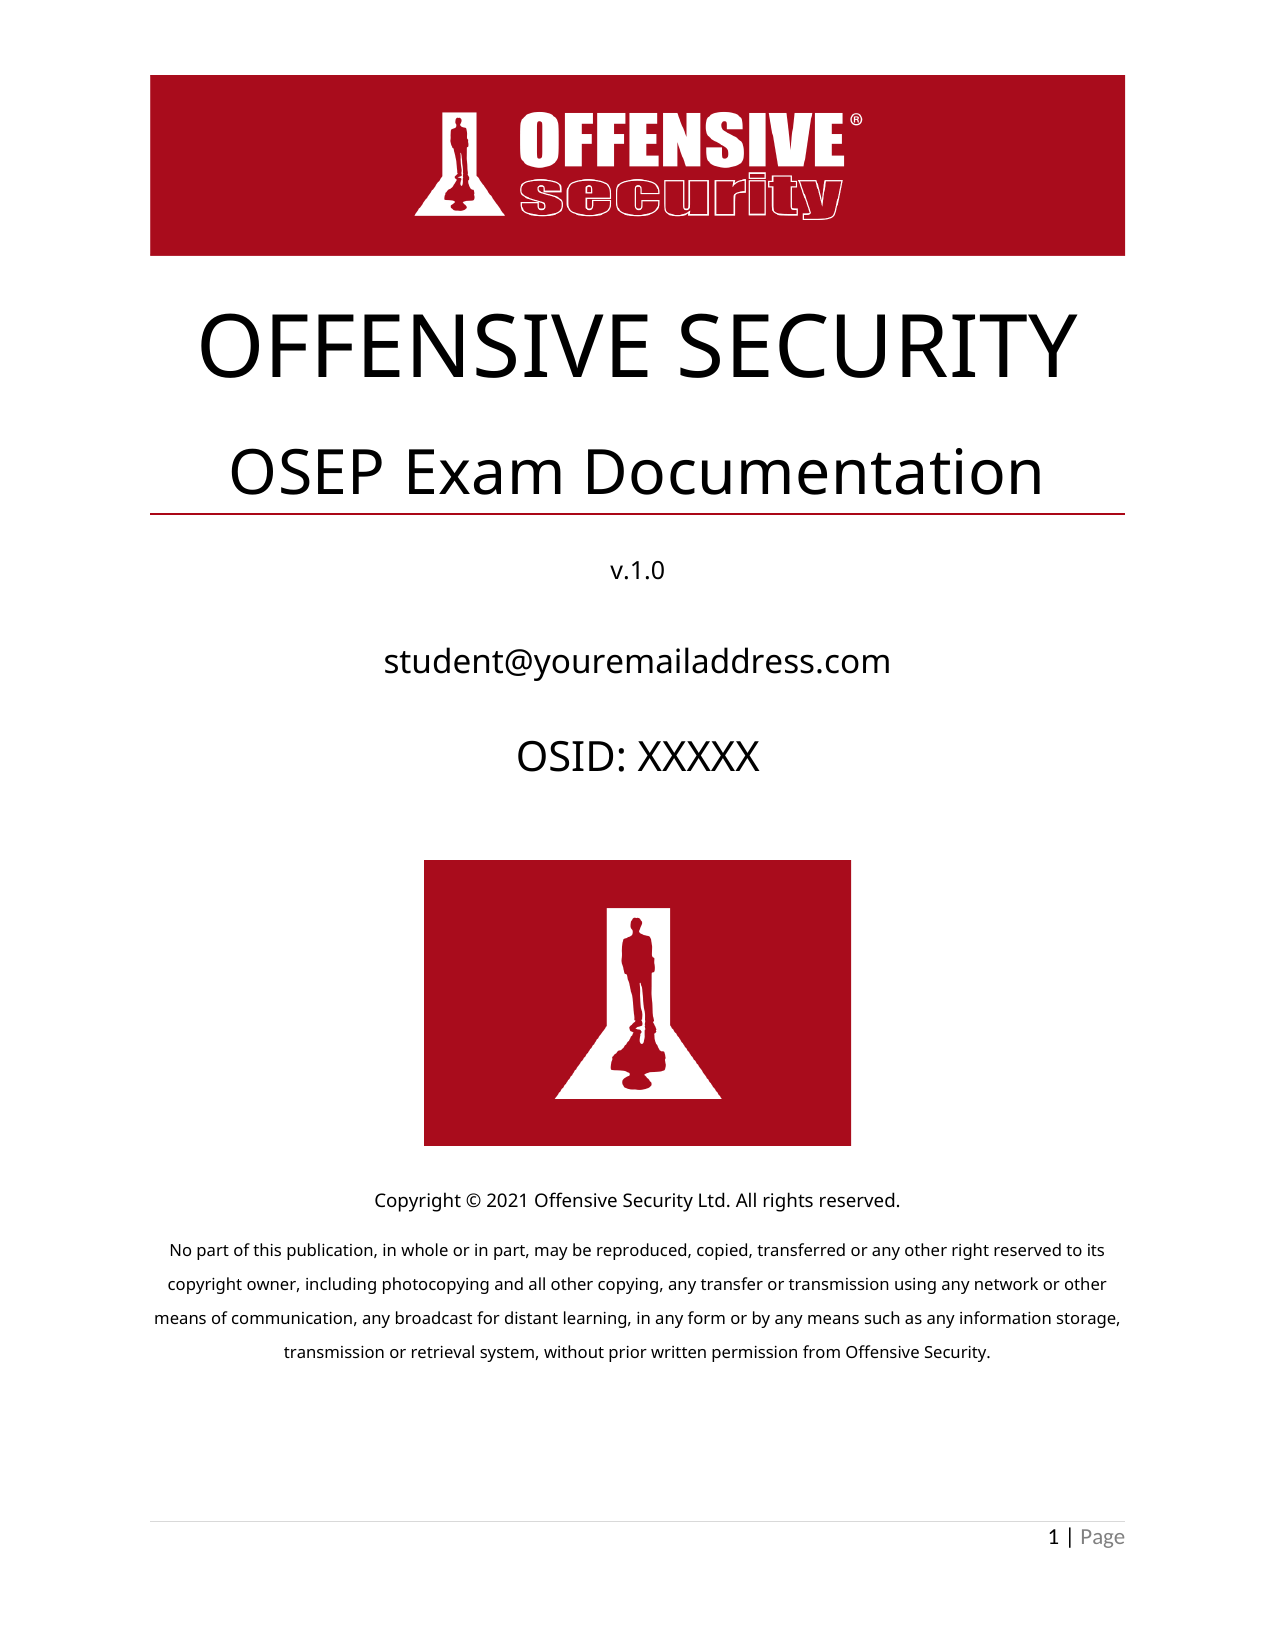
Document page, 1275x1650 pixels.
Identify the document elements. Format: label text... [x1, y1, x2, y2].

text v.1.0 [150, 552, 1125, 586]
picture [150, 75, 1125, 256]
picture [424, 860, 852, 1146]
text OSID: XXXXX [150, 726, 1125, 783]
title OSEP Exam Documentation [150, 427, 1125, 513]
text No part of this publication, in whole or in part, may be reproduced, copied, transferred or any other right reserved to its copyright owner, including photocopying and all other copying, any transfer or transmission using any network or other means of communication, any broadcast for distant learning, in any form or by any means such as any information storage, transmission or retrieval system, without prior written permission from Offensive Security. [150, 1238, 1125, 1363]
title OFFENSIVE SECURITY [150, 301, 1125, 396]
text Copyright © 2021 Offensive Security Ltd. All rights reserved. [150, 1187, 1125, 1213]
text student@youremailaddress.com [150, 637, 1125, 683]
